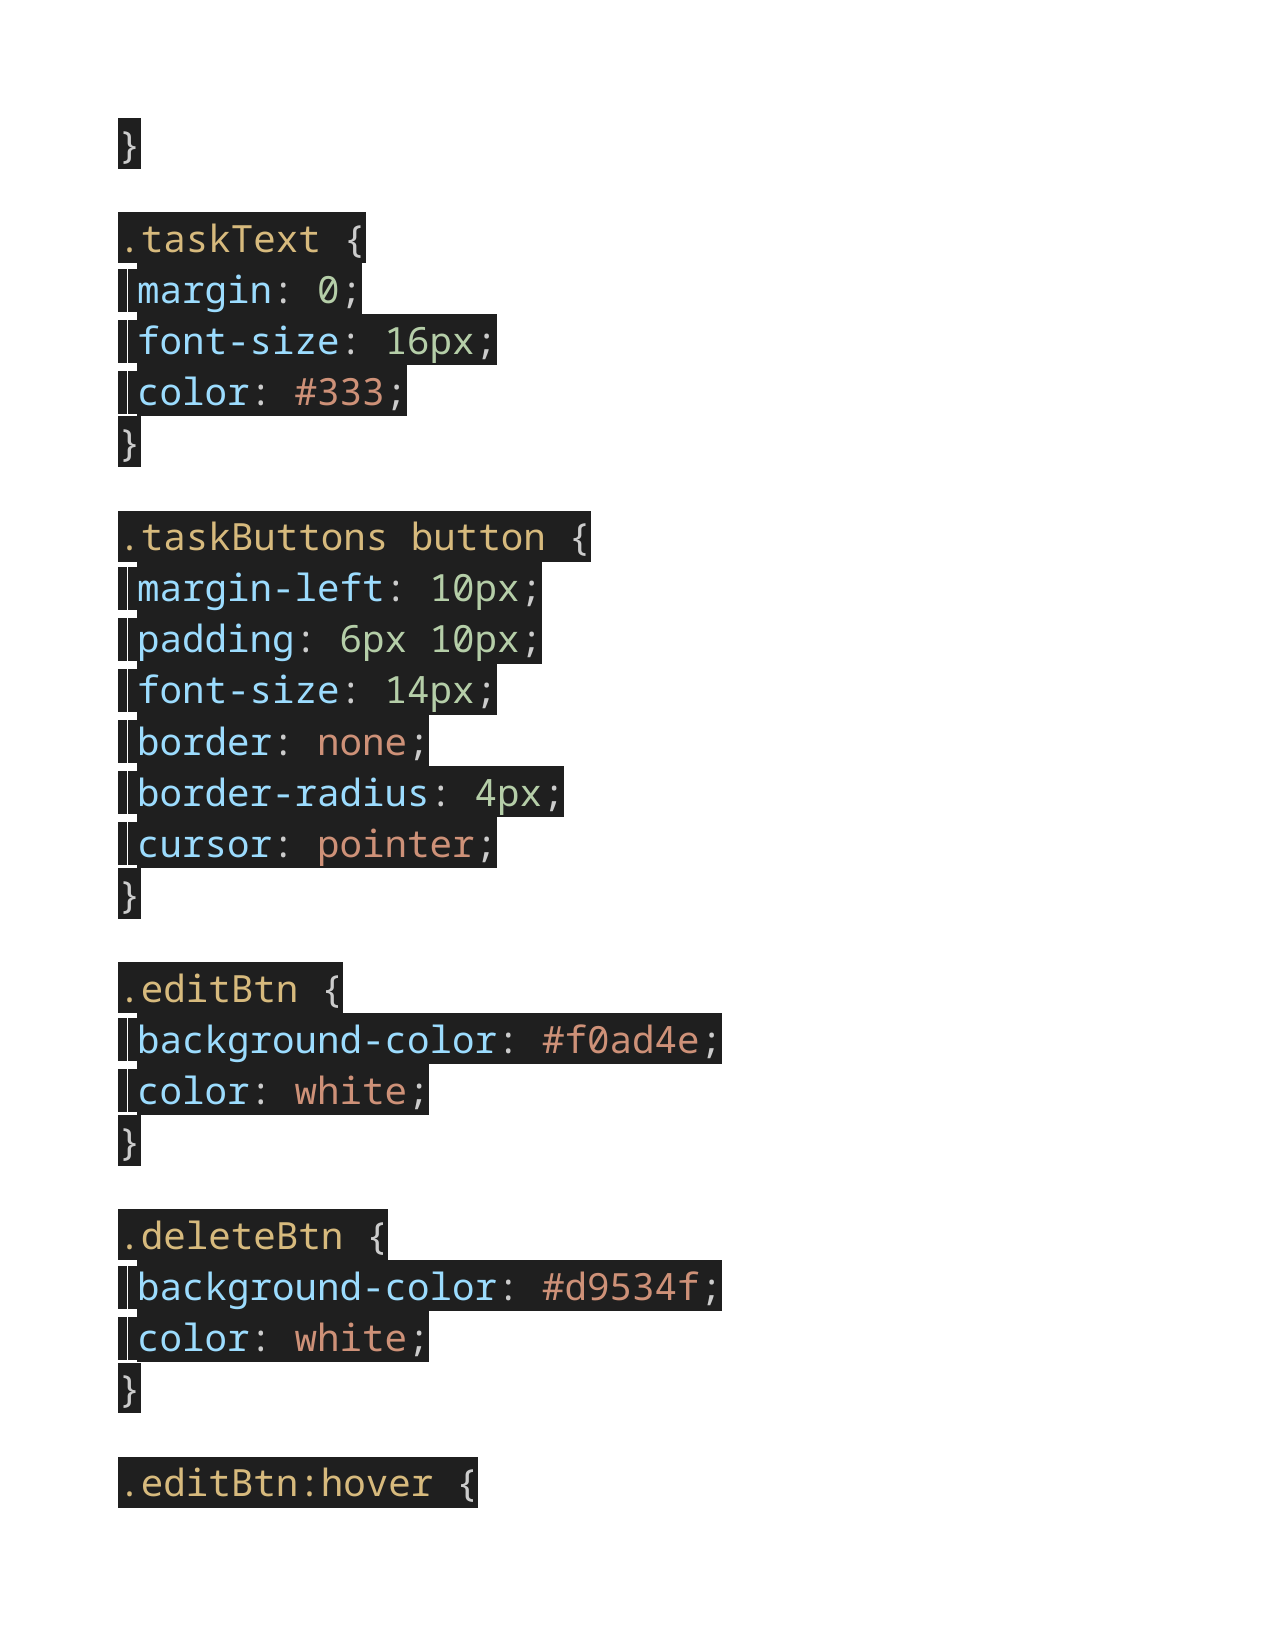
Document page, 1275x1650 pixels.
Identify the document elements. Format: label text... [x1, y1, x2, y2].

text } [118, 1362, 1157, 1413]
text } [118, 118, 1157, 169]
text font-size: 14px; [118, 664, 1157, 715]
text color: #333; [118, 365, 1157, 416]
text border-radius: 4px; [118, 766, 1157, 817]
text .taskButtons button { [118, 511, 1157, 562]
text .editBtn { [118, 962, 1157, 1013]
text background-color: #d9534f; [118, 1260, 1157, 1311]
text .deleteBtn { [118, 1209, 1157, 1260]
text cursor: pointer; [118, 817, 1157, 868]
text margin-left: 10px; [118, 562, 1157, 613]
text color: white; [118, 1311, 1157, 1362]
text } [118, 868, 1157, 919]
text border: none; [118, 715, 1157, 766]
text margin: 0; [118, 263, 1157, 314]
text background-color: #f0ad4e; [118, 1013, 1157, 1064]
text padding: 6px 10px; [118, 613, 1157, 664]
text font-size: 16px; [118, 314, 1157, 365]
text .editBtn:hover { [118, 1457, 1157, 1508]
text color: white; [118, 1064, 1157, 1115]
text } [118, 1115, 1157, 1166]
text } [118, 416, 1157, 467]
text .taskText { [118, 212, 1157, 263]
